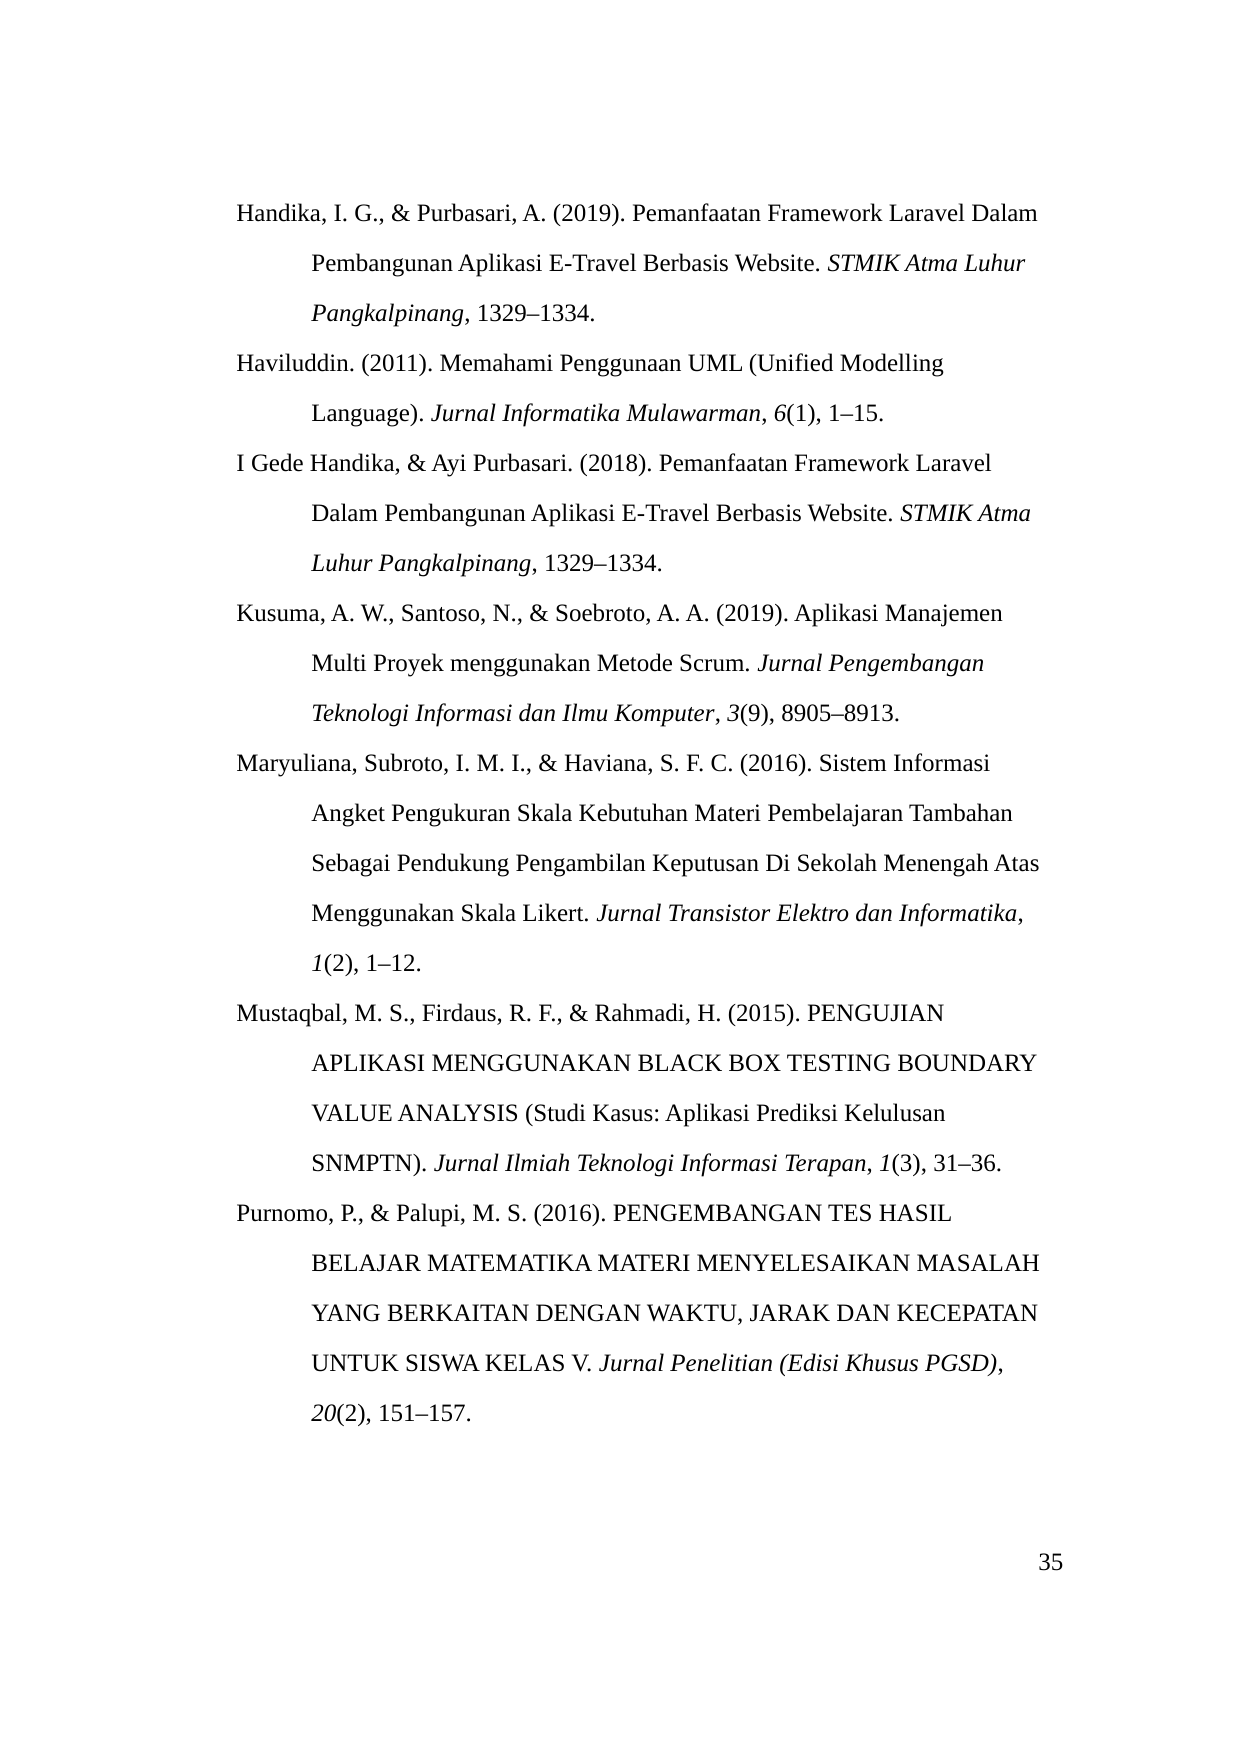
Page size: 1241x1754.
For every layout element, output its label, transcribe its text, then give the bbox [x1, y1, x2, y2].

text Kusuma, A. W., Santoso, N., & Soebroto, A. A. (2019). Aplikasi Manajemen Multi Proyek menggunakan Metode Scrum. Jurnal Pengembangan Teknologi Informasi dan Ilmu Komputer, 3(9), 8905–8913. [236, 577, 1063, 727]
text Haviluddin. (2011). Memahami Penggunaan UML (Unified Modelling Language). Jurnal Informatika Mulawarman, 6(1), 1–15. [236, 327, 1063, 427]
text Mustaqbal, M. S., Firdaus, R. F., & Rahmadi, H. (2015). PENGUJIAN APLIKASI MENGGUNAKAN BLACK BOX TESTING BOUNDARY VALUE ANALYSIS (Studi Kasus: Aplikasi Prediksi Kelulusan SNMPTN). Jurnal Ilmiah Teknologi Informasi Terapan, 1(3), 31–36. [236, 977, 1063, 1177]
text Handika, I. G., & Purbasari, A. (2019). Pemanfaatan Framework Laravel Dalam Pembangunan Aplikasi E-Travel Berbasis Website. STMIK Atma Luhur Pangkalpinang, 1329–1334. [236, 177, 1063, 327]
text Maryuliana, Subroto, I. M. I., & Haviana, S. F. C. (2016). Sistem Informasi Angket Pengukuran Skala Kebutuhan Materi Pembelajaran Tambahan Sebagai Pendukung Pengambilan Keputusan Di Sekolah Menengah Atas Menggunakan Skala Likert. Jurnal Transistor Elektro dan Informatika, 1(2), 1–12. [236, 727, 1063, 977]
text Purnomo, P., & Palupi, M. S. (2016). PENGEMBANGAN TES HASIL BELAJAR MATEMATIKA MATERI MENYELESAIKAN MASALAH YANG BERKAITAN DENGAN WAKTU, JARAK DAN KECEPATAN UNTUK SISWA KELAS V. Jurnal Penelitian (Edisi Khusus PGSD), 20(2), 151–157. [236, 1177, 1063, 1427]
text I Gede Handika, & Ayi Purbasari. (2018). Pemanfaatan Framework Laravel Dalam Pembangunan Aplikasi E-Travel Berbasis Website. STMIK Atma Luhur Pangkalpinang, 1329–1334. [236, 427, 1063, 577]
